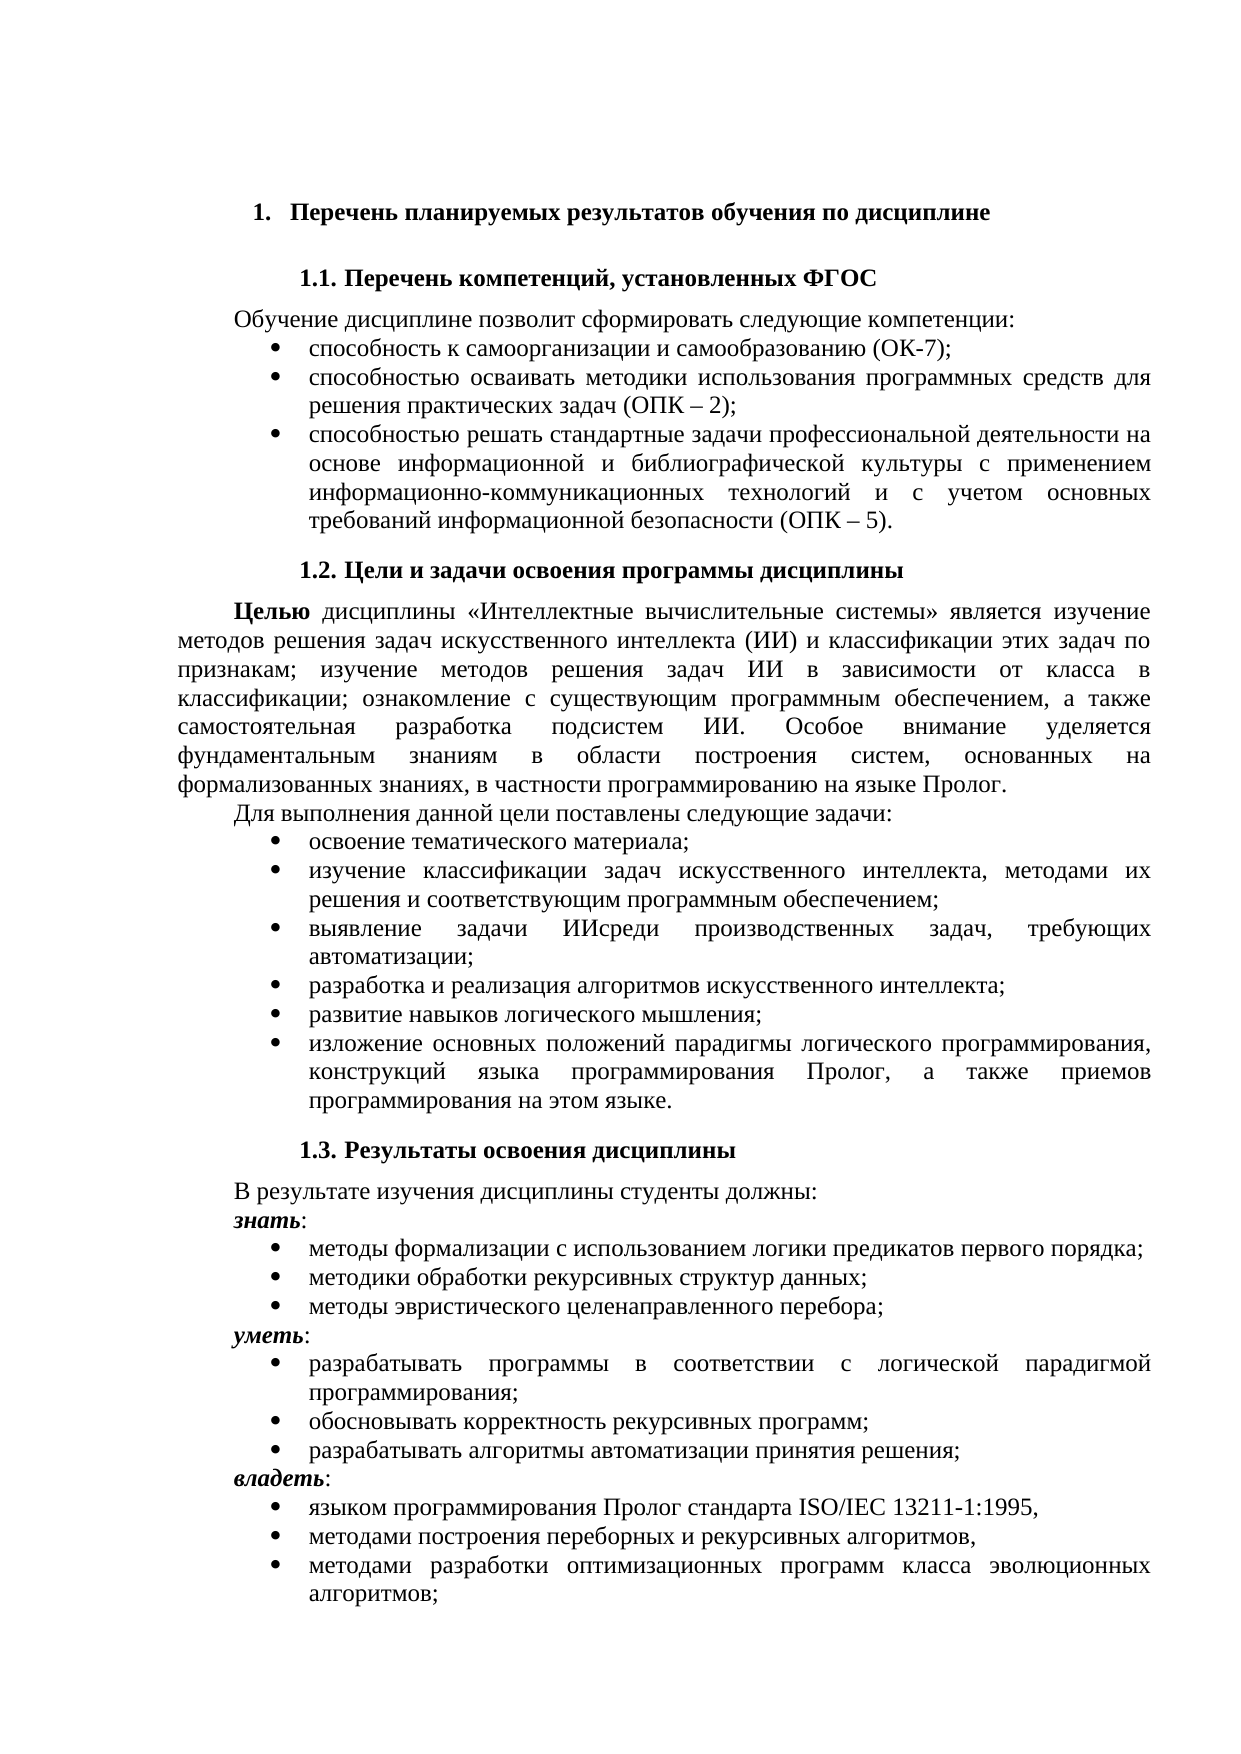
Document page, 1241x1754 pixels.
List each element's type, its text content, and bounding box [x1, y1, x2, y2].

text Целью дисциплины «Интеллектные вычислительные системы» является изучение методов решения задач искусственного интеллекта (ИИ) и классификации этих задач по признакам; изучение методов решения задач ИИ в зависимости от класса в классификации; ознакомление с существующим программным обеспечением, а также самостоятельная разработка подсистем ИИ. Особое внимание уделяется фундаментальным знаниям в области построения систем, основанных на формализованных знаниях, в частности программированию на языке Пролог. [177, 596, 1152, 798]
list разработка и реализация алгоритмов искусственного интеллекта; [271, 970, 1152, 999]
list методики обработки рекурсивных структур данных; [271, 1262, 1152, 1291]
list способностью осваивать методики использования программных средств для решения практических задач (ОПК – 2); [271, 362, 1152, 419]
list владеть: [233, 1463, 1152, 1492]
subtitle Перечень компетенций, установленных ФГОС [299, 263, 1152, 292]
text Обучение дисциплине позволит сформировать следующие компетенции: [177, 304, 1152, 333]
subtitle Перечень планируемых результатов обучения по дисциплине [252, 197, 1152, 226]
subtitle Цели и задачи освоения программы дисциплины [299, 555, 1152, 584]
list развитие навыков логического мышления; [271, 999, 1152, 1028]
text Для выполнения данной цели поставлены следующие задачи: [177, 798, 1152, 826]
list языком программирования Пролог стандарта ISO/IEC 13211-1:1995, [271, 1492, 1152, 1521]
list разрабатывать алгоритмы автоматизации принятия решения; [271, 1435, 1152, 1463]
list методы формализации с использованием логики предикатов первого порядка; [271, 1233, 1152, 1262]
list методами построения переборных и рекурсивных алгоритмов, [271, 1521, 1152, 1550]
text В результате изучения дисциплины студенты должны: [177, 1176, 1152, 1205]
subtitle Результаты освоения дисциплины [299, 1135, 1152, 1163]
list уметь: [233, 1320, 1152, 1348]
list выявление задачи ИИсреди производственных задач, требующих автоматизации; [271, 913, 1152, 970]
list разрабатывать программы в соответствии с логической парадигмой программирования; [271, 1348, 1152, 1406]
list знать: [233, 1205, 1152, 1233]
list способность к самоорганизации и самообразованию (ОК-7); [271, 333, 1152, 362]
list изложение основных положений парадигмы логического программирования, конструкций языка программирования Пролог, а также приемов программирования на этом языке. [271, 1028, 1152, 1114]
list способностью решать стандартные задачи профессиональной деятельности на основе информационной и библиографической культуры с применением информационно-коммуникационных технологий и с учетом основных требований информационной безопасности (ОПК – 5). [271, 419, 1152, 534]
list методы эвристического целенаправленного перебора; [271, 1291, 1152, 1320]
list методами разработки оптимизационных программ класса эволюционных алгоритмов; [271, 1550, 1152, 1607]
list освоение тематического материала; [271, 826, 1152, 855]
list изучение классификации задач искусственного интеллекта, методами их решения и соответствующим программным обеспечением; [271, 855, 1152, 913]
list обосновывать корректность рекурсивных программ; [271, 1406, 1152, 1435]
